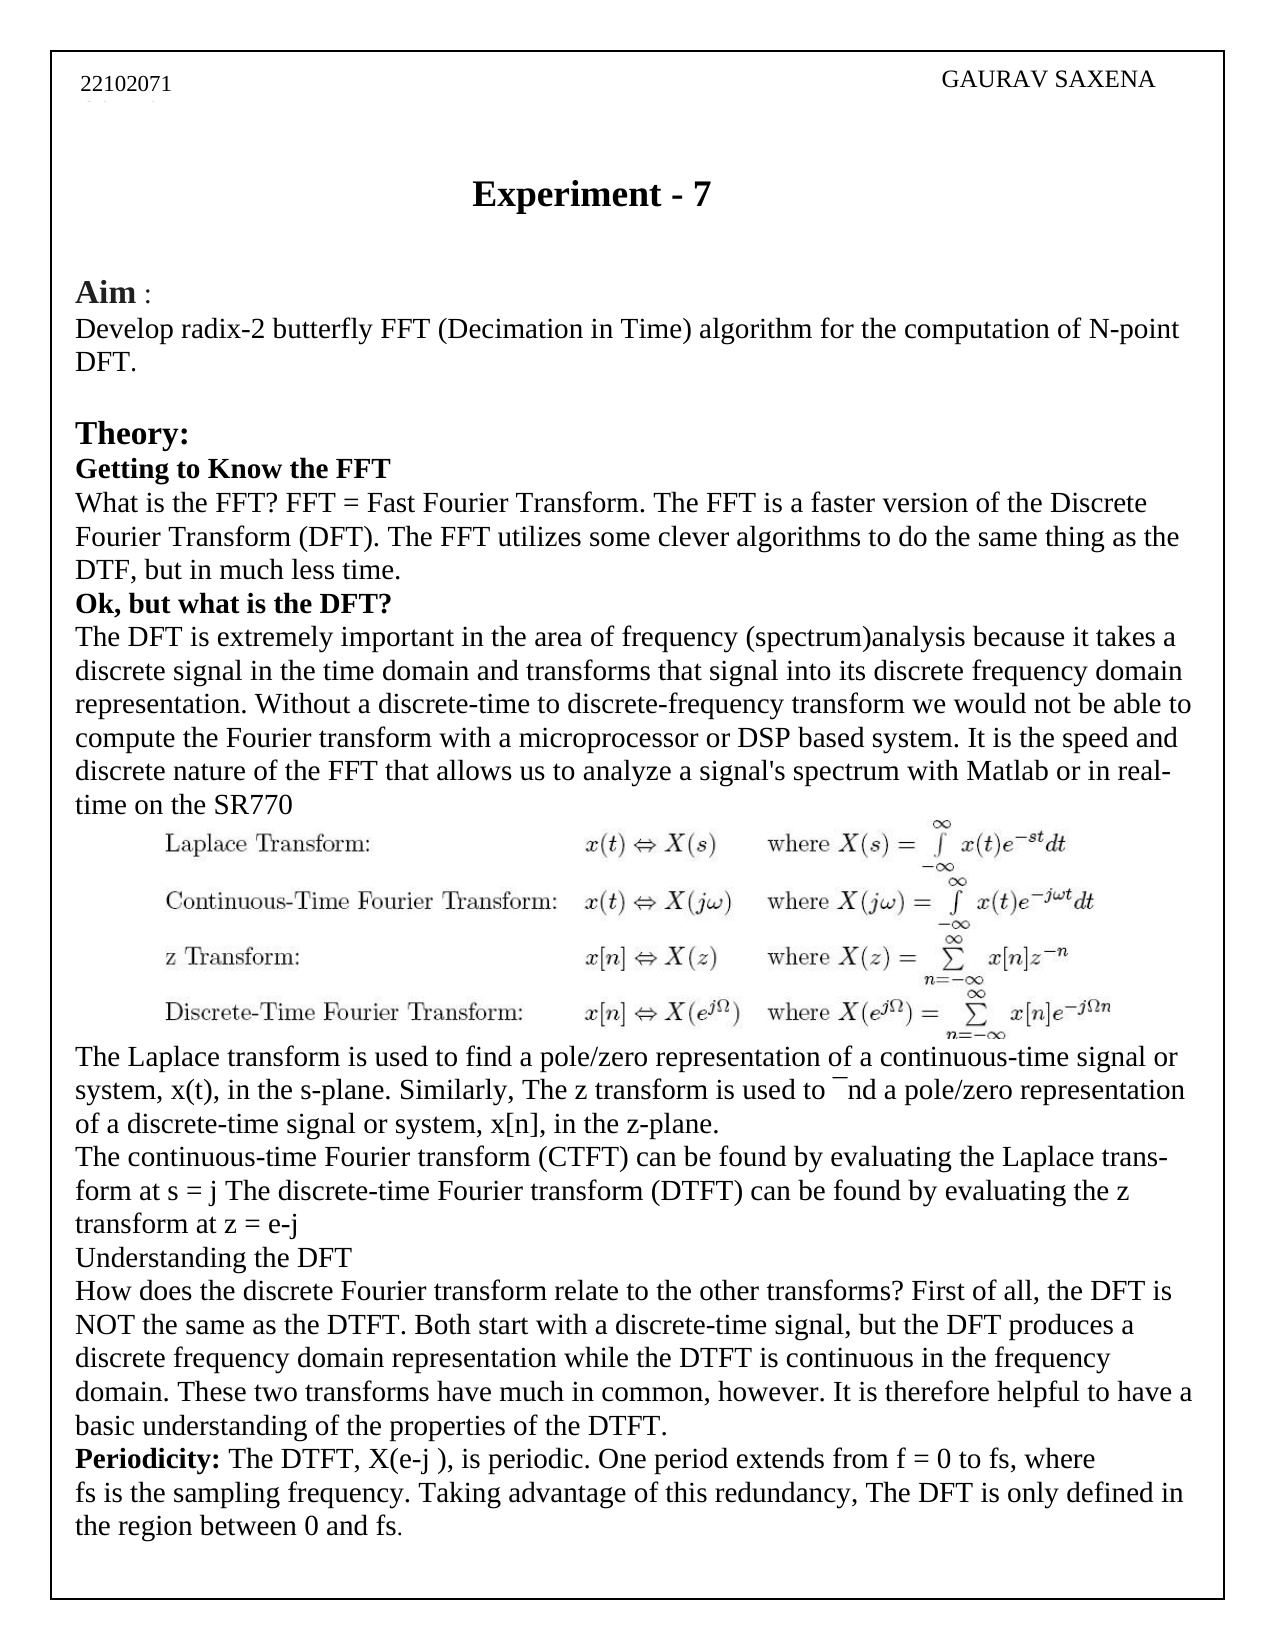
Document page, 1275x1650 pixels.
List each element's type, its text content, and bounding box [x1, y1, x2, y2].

text What is the FFT? FFT = Fast Fourier Transform. The FFT is a faster version of the Discrete Fourier Transform (DFT). The FFT utilizes some clever algorithms to do the same thing as the DTF, but in much less time. [75, 485, 1200, 586]
text Getting to Know the FFT [75, 452, 1200, 485]
text Theory: [75, 413, 1200, 452]
text Ok, but what is the DFT? [75, 586, 1200, 619]
text fs is the sampling frequency. Taking advantage of this redundancy, The DFT is only defined in the region between 0 and fs. [75, 1475, 1200, 1542]
text The Laplace transform is used to find a pole/zero representation of a continuous-time signal or system, x(t), in the s-plane. Similarly, The z transform is used to ¯nd a pole/zero representation of a discrete-time signal or system, x[n], in the z-plane. [75, 1039, 1200, 1139]
text The continuous-time Fourier transform (CTFT) can be found by evaluating the Laplace trans- form at s = j The discrete-time Fourier transform (DTFT) can be found by evaluating the z transform at z = e-j [75, 1139, 1200, 1240]
text Aim : [75, 273, 1200, 311]
text Develop radix-2 butterfly FFT (Decimation in Time) algorithm for the computation of N-point DFT. [75, 311, 1200, 379]
text How does the discrete Fourier transform relate to the other transforms? First of all, the DFT is NOT the same as the DTFT. Both start with a discrete-time signal, but the DFT produces a discrete frequency domain representation while the DTFT is continuous in the frequency domain. These two transforms have much in common, however. It is therefore helpful to have a basic understanding of the properties of the DTFT. [75, 1273, 1200, 1441]
text Periodicity: The DTFT, X(e-j ), is periodic. One period extends from f = 0 to fs, where [75, 1441, 1200, 1475]
text The DFT is extremely important in the area of frequency (spectrum)analysis because it takes a discrete signal in the time domain and transforms that signal into its discrete frequency domain representation. Without a discrete-time to discrete-frequency transform we would not be able to compute the Fourier transform with a microprocessor or DSP based system. It is the speed and discrete nature of the FFT that allows us to analyze a signal's spectrum with Matlab or in real- time on the SR770 [75, 619, 1200, 821]
subtitle Experiment - 7 [75, 172, 1109, 215]
text Understanding the DFT [75, 1240, 1200, 1273]
